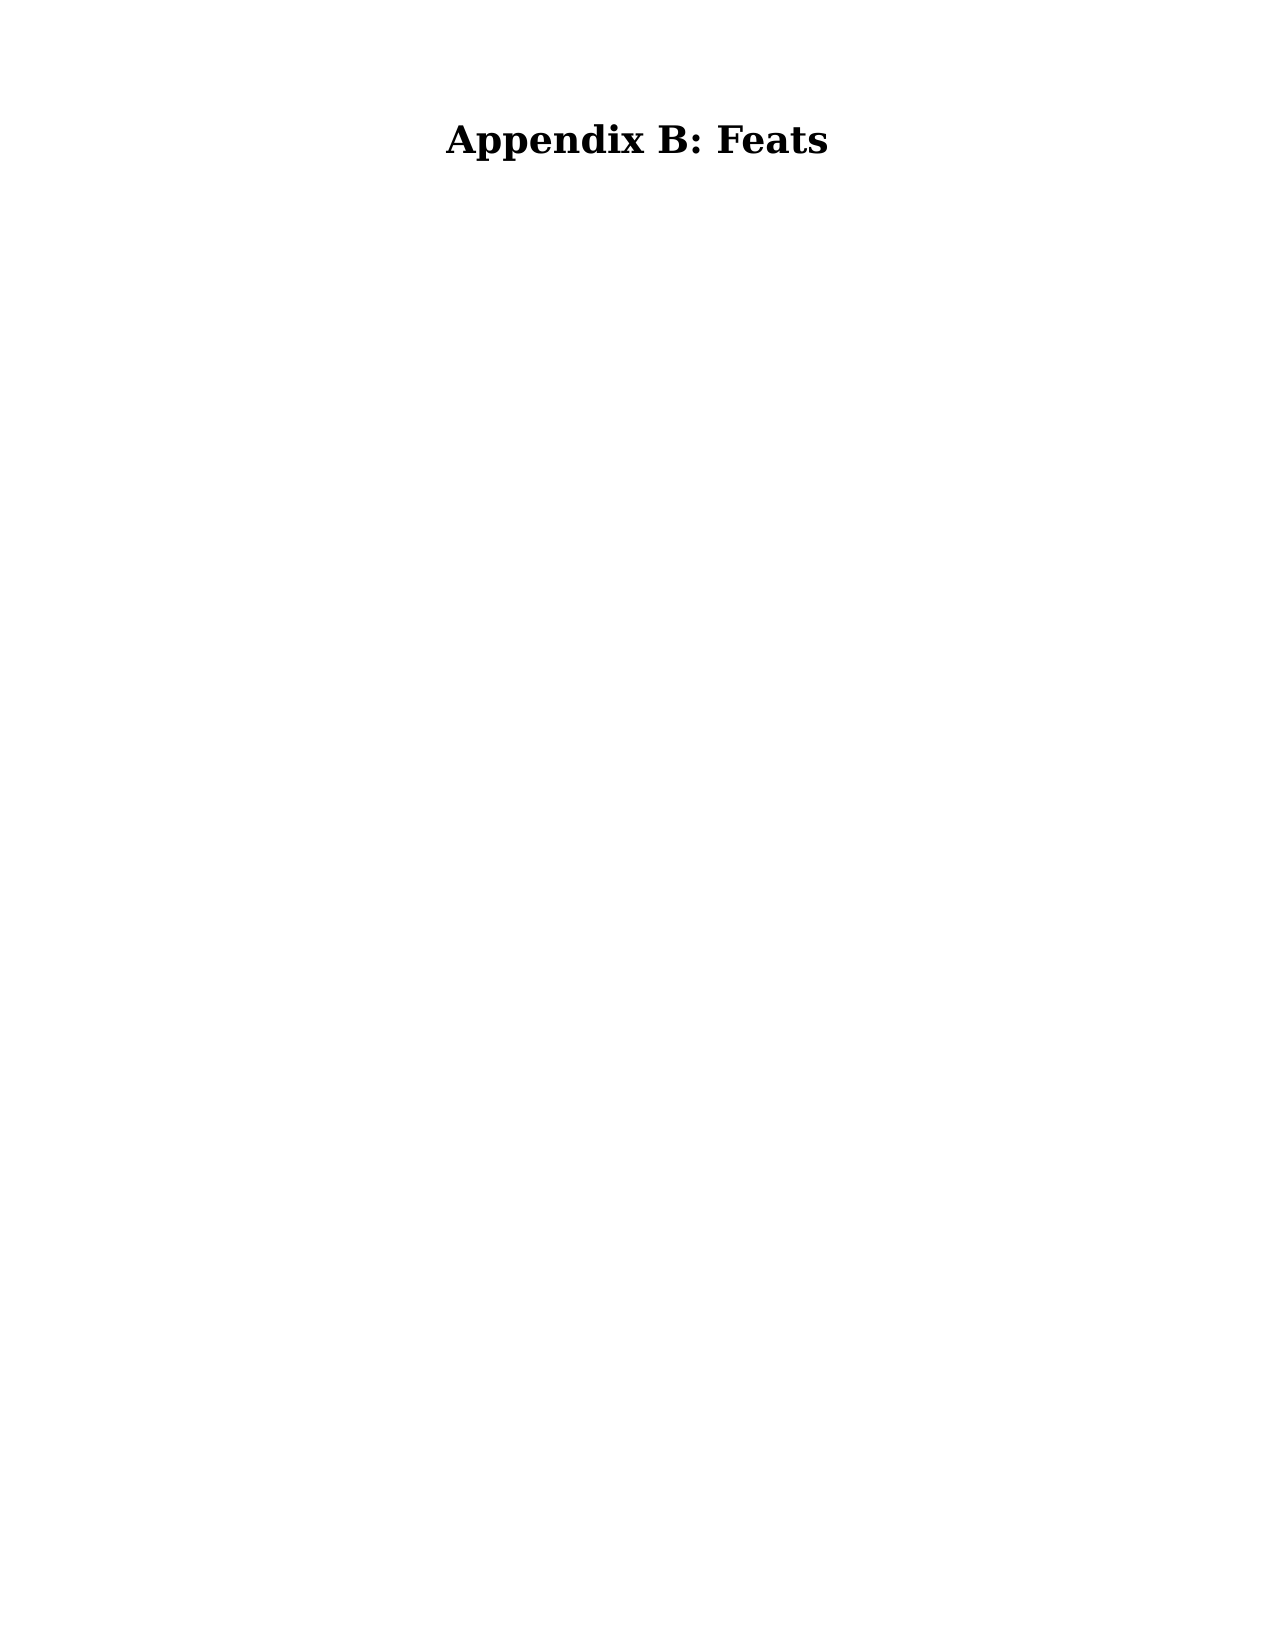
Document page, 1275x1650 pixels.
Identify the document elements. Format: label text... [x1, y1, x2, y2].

subtitle Appendix B: Feats [118, 118, 1157, 163]
